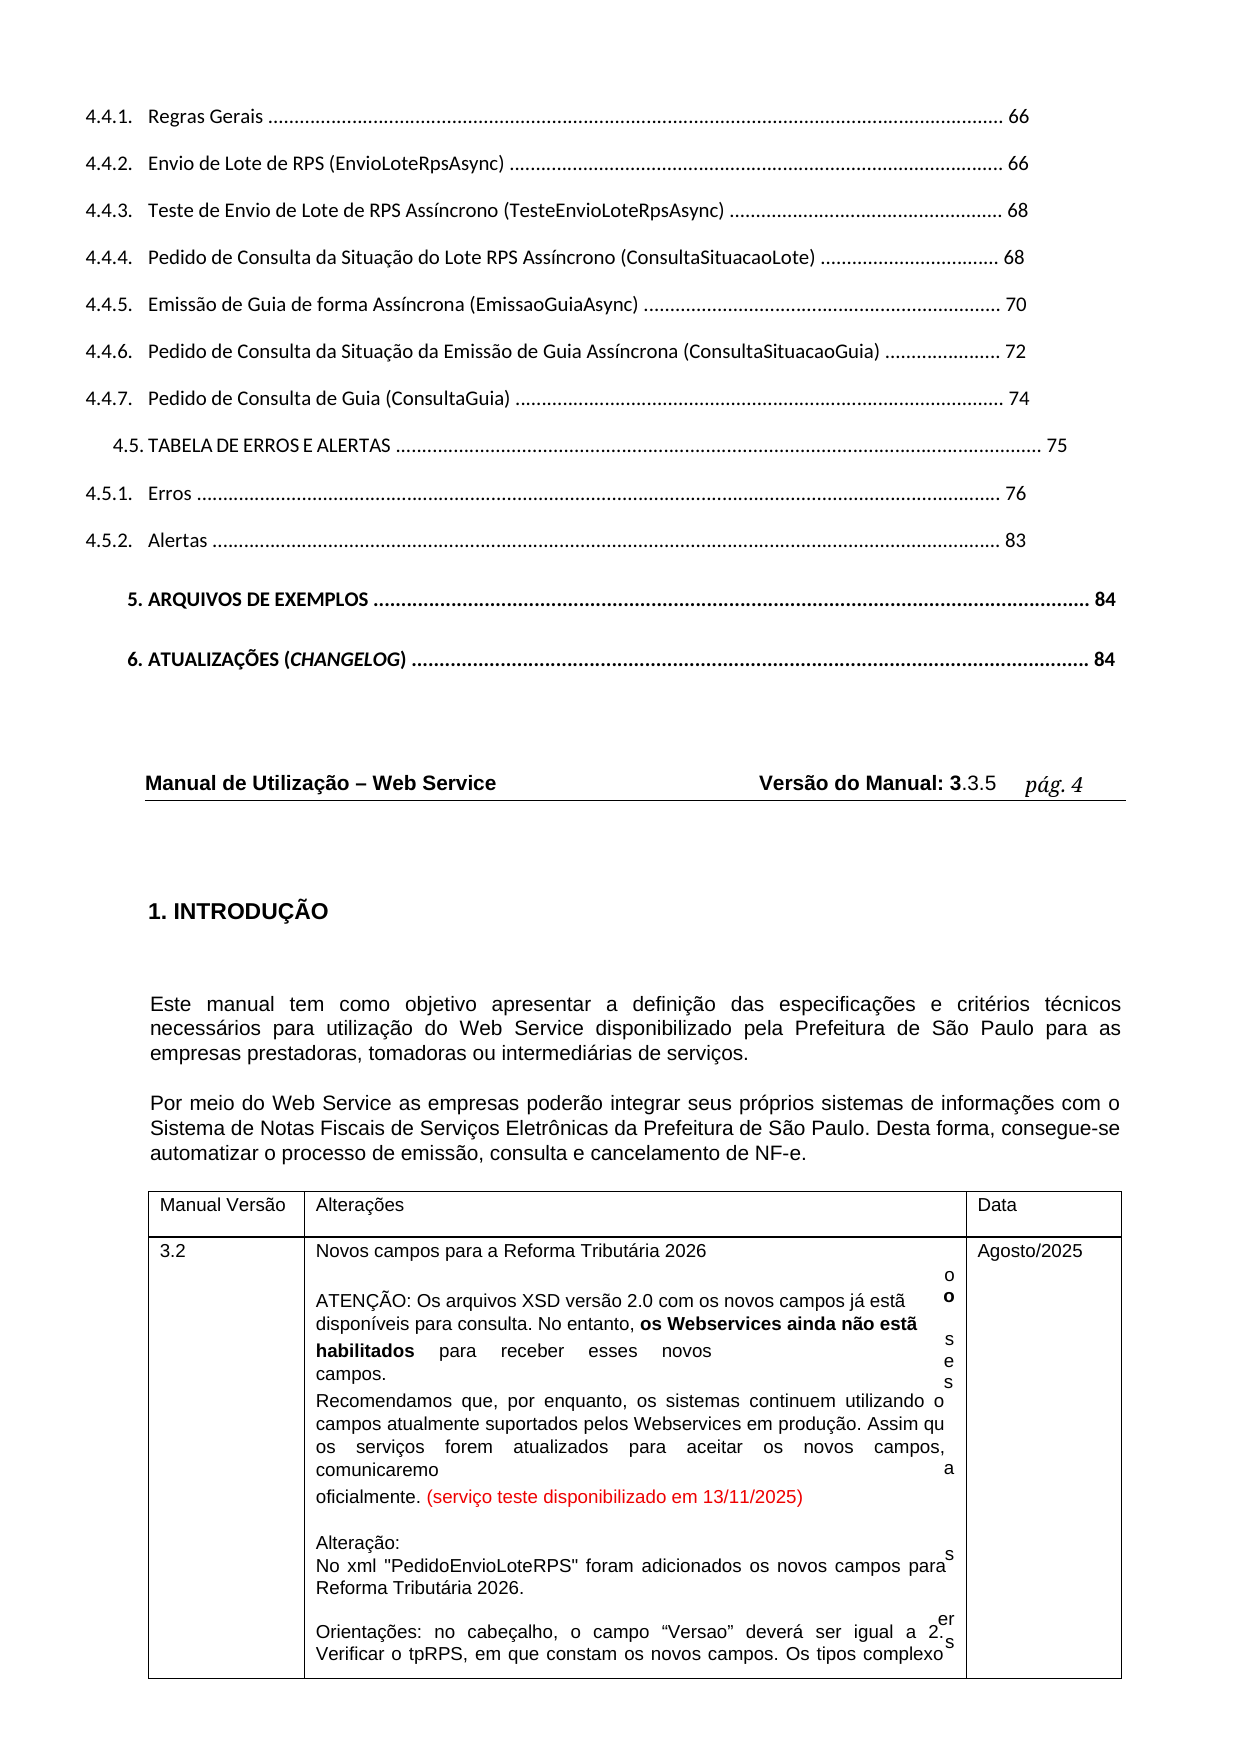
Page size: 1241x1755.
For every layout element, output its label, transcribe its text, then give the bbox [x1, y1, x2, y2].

table_header pág. 4 [1025, 770, 1126, 800]
list Pedido de Consulta de Guia (ConsultaGuia) ............................................................................................. 74 [85, 381, 1123, 412]
table_cell [1025, 898, 1126, 940]
table_cell [759, 898, 1025, 940]
table_cell 1. INTRODUÇÃO [145, 898, 759, 940]
table_cell (serviço teste disponibilizado em 13/11/2025) [421, 1482, 947, 1509]
text Este manual tem como objetivo apresentar a definição das especificações e critérios técnicos necessários para utilização do Web Service disponibilizado pela Prefeitura de São Paulo para as empresas prestadoras, tomadoras ou intermediárias de serviços. [150, 991, 1122, 1064]
list Envio de Lote de RPS (EnvioLoteRpsAsync) .............................................................................................. 66 [85, 146, 1123, 177]
table_cell Agosto/2025 [967, 1238, 1121, 1678]
list TABELA DE ERROS E ALERTAS ........................................................................................................................... 75 [113, 428, 1123, 459]
table_cell [145, 801, 759, 898]
table_header [947, 1192, 966, 1236]
list Regras Gerais ............................................................................................................................................ 66 [85, 99, 1123, 129]
table_header ATENÇÃO: Os arquivos XSD versão 2.0 com os novos campos já estã disponíveis para consulta. No entanto, os Webservices ainda não estã [316, 1286, 947, 1336]
table_header Versão do Manual: 3.3.5 [759, 770, 1025, 800]
table_cell [1025, 801, 1126, 898]
table_cell Novos campos para a Reforma Tributária 2026 Alteração: No xml "PedidoEnvioLoteRPS" foram adicionados os novos campos para Reforma Tributária 2026. Orientações: no cabeçalho, o campo “Versao” deverá ser igual a 2. Verificar o tpRPS, em que constam os novos campos. Os tipos complexo possuem a descrição: "(complemento para a versão 2.0)" Alterado o tpNFE, na Consulta, no cabeçalho, o campo “Versao” deverá s igual a 2. Verificar o tpNFE, em que constam os novos campos. Os tipos complexo possuem a descrição: "(complemento para a versão 2.0)" [305, 1238, 947, 1678]
table_cell Recomendamos que, por enquanto, os sistemas continuem utilizando o campos atualmente suportados pelos Webservices em produção. Assim qu os serviços forem atualizados para aceitar os novos campos, comunicaremo [316, 1386, 947, 1482]
list Alertas ...................................................................................................................................................... 83 [85, 523, 1123, 553]
list Erros ......................................................................................................................................................... 76 [85, 476, 1123, 506]
table_cell [712, 1336, 947, 1386]
table_cell o o s e s a s er s [947, 1238, 966, 1678]
list Pedido de Consulta da Situação do Lote RPS Assíncrono (ConsultaSituacaoLote) .................................. 68 [85, 240, 1123, 271]
text Por meio do Web Service as empresas poderão integrar seus próprios sistemas de informações com o Sistema de Notas Fiscais de Serviços Eletrônicas da Prefeitura de São Paulo. Desta forma, consegue-se automatizar o processo de emissão, consulta e cancelamento de NF-e. [150, 1091, 1122, 1164]
table_header Data [967, 1192, 1121, 1236]
list Teste de Envio de Lote de RPS Assíncrono (TesteEnvioLoteRpsAsync) .................................................... 68 [85, 193, 1123, 224]
table_cell [759, 801, 1025, 898]
table_cell 3.2 [149, 1238, 304, 1678]
table_header Manual de Utilização – Web Service [145, 770, 759, 800]
table_header Manual Versão [149, 1192, 304, 1236]
list ARQUIVOS DE EXEMPLOS ................................................................................................................................. 84 [127, 582, 1123, 613]
table_cell habilitados para receber esses novos campos. [316, 1336, 712, 1386]
table_cell oficialmente. [316, 1482, 421, 1509]
table_header Alterações [305, 1192, 947, 1236]
list Emissão de Guia de forma Assíncrona (EmissaoGuiaAsync) .................................................................... 70 [85, 287, 1123, 318]
list Pedido de Consulta da Situação da Emissão de Guia Assíncrona (ConsultaSituacaoGuia) ...................... 72 [85, 334, 1123, 365]
list ATUALIZAÇÕES (CHANGELOG) .......................................................................................................................... 84 [127, 642, 1123, 673]
